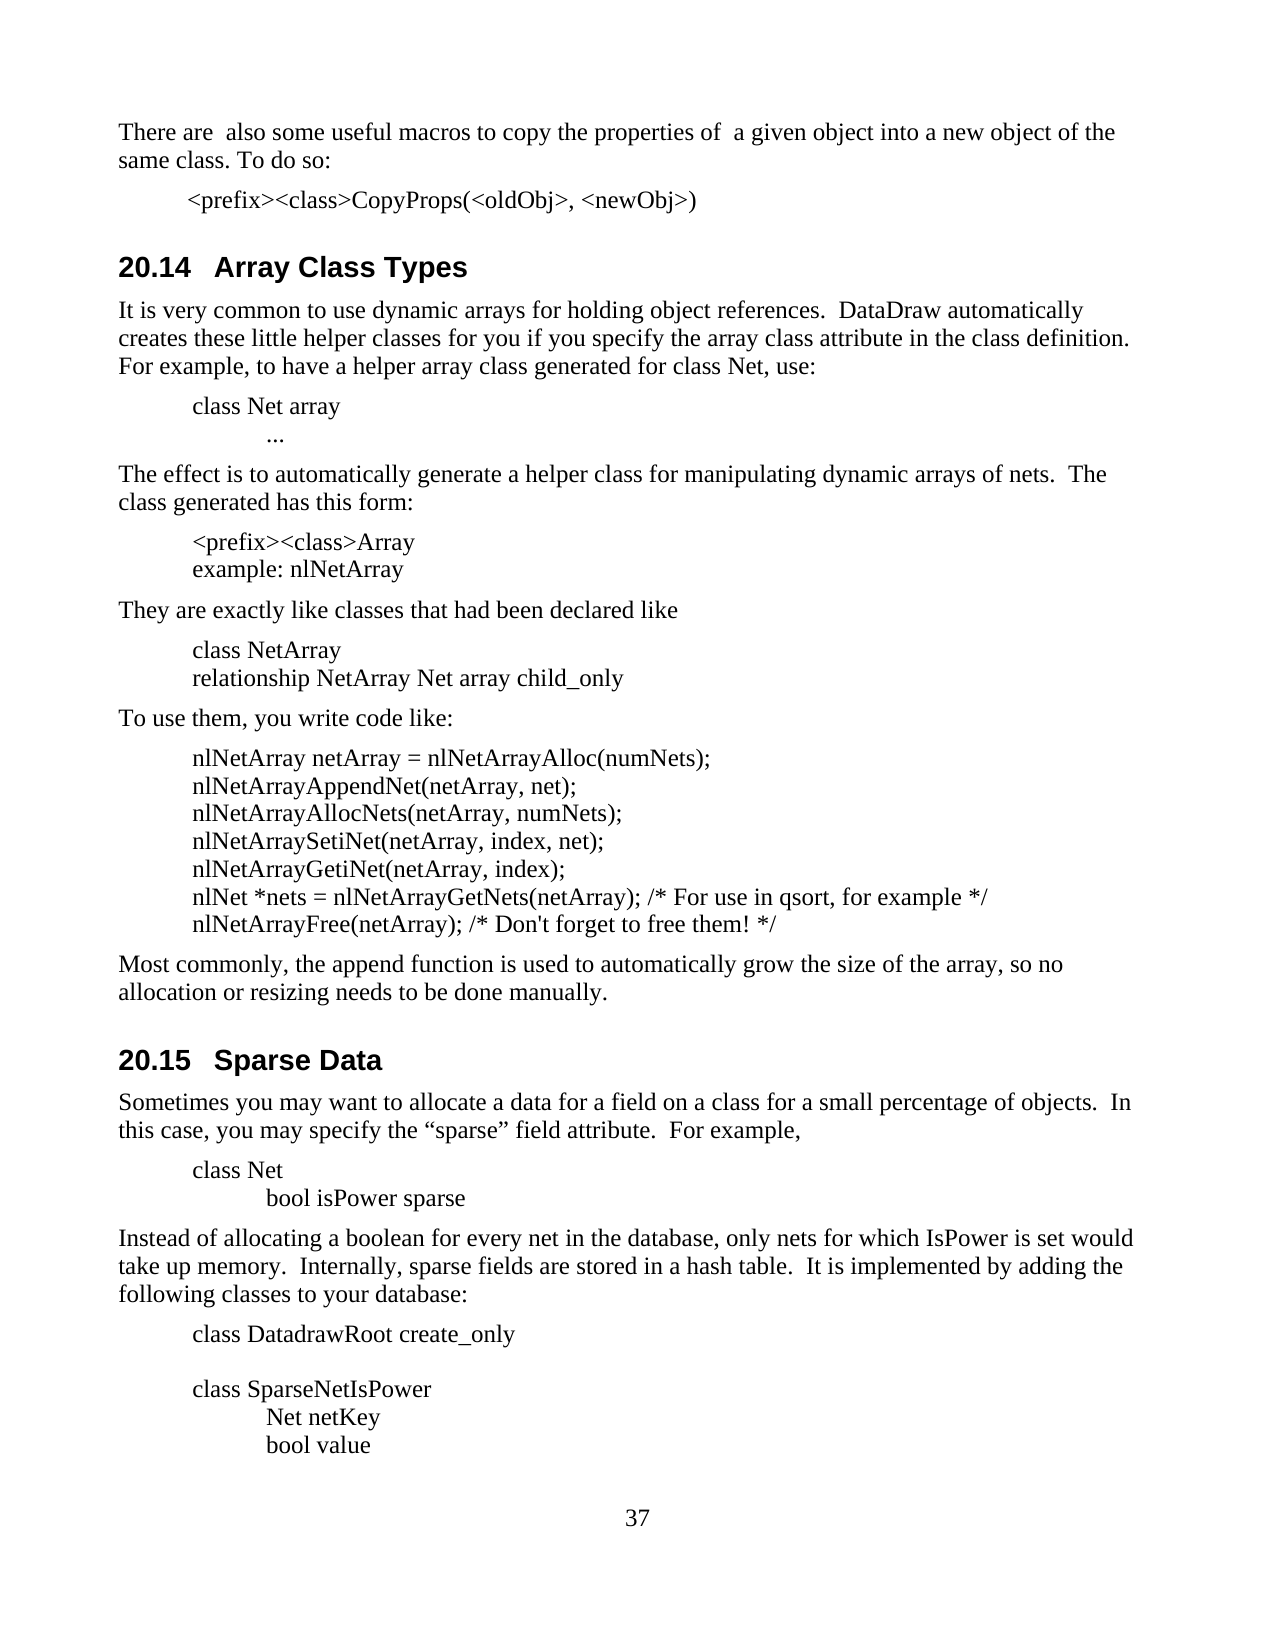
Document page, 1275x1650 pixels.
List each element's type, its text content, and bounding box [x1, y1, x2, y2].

text class DatadrawRoot create_only [118, 1320, 1157, 1348]
text Instead of allocating a boolean for every net in the database, only nets for which IsPower is set would take up memory. Internally, sparse fields are stored in a hash table. It is implemented by adding the following classes to your database: [118, 1224, 1157, 1307]
text bool value [118, 1431, 1157, 1458]
text nlNetArrayAllocNets(netArray, numNets); [118, 799, 1157, 827]
text class SparseNetIsPower [118, 1375, 1157, 1403]
text example: nlNetArray [118, 556, 1157, 583]
text Net netKey [118, 1403, 1157, 1431]
text bool isPower sparse [118, 1184, 1157, 1212]
text The effect is to automatically generate a helper class for manipulating dynamic arrays of nets. The class generated has this form: [118, 460, 1157, 515]
text nlNetArrayAppendNet(netArray, net); [118, 772, 1157, 799]
text Most commonly, the append function is used to automatically grow the size of the array, so no allocation or resizing needs to be done manually. [118, 951, 1157, 1006]
text class Net array [118, 392, 1157, 420]
subtitle Array Class Types [118, 251, 1157, 284]
text nlNetArrayFree(netArray); /* Don't forget to free them! */ [118, 910, 1157, 938]
text nlNetArrayGetiNet(netArray, index); [118, 855, 1157, 883]
text <prefix><class>CopyProps(<oldObj>, <newObj>) [118, 186, 1157, 214]
subtitle Sparse Data [118, 1043, 1157, 1076]
text There are also some useful macros to copy the properties of a given object into a new object of the same class. To do so: [118, 118, 1157, 173]
text class NetArray [118, 636, 1157, 664]
text Sometimes you may want to allocate a data for a field on a class for a small percentage of objects. In this case, you may specify the “sparse” field attribute. For example, [118, 1088, 1157, 1144]
text It is very common to use dynamic arrays for holding object references. DataDraw automatically creates these little helper classes for you if you specify the array class attribute in the class definition. For example, to have a helper array class generated for class Net, use: [118, 296, 1157, 379]
text They are exactly like classes that had been declared like [118, 596, 1157, 623]
text <prefix><class>Array [118, 528, 1157, 556]
text To use them, you write code like: [118, 704, 1157, 732]
text nlNetArraySetiNet(netArray, index, net); [118, 827, 1157, 855]
text nlNetArray netArray = nlNetArrayAlloc(numNets); [118, 744, 1157, 772]
text nlNet *nets = nlNetArrayGetNets(netArray); /* For use in qsort, for example */ [118, 883, 1157, 910]
text relationship NetArray Net array child_only [118, 664, 1157, 691]
text ... [118, 420, 1157, 447]
text class Net [118, 1156, 1157, 1184]
